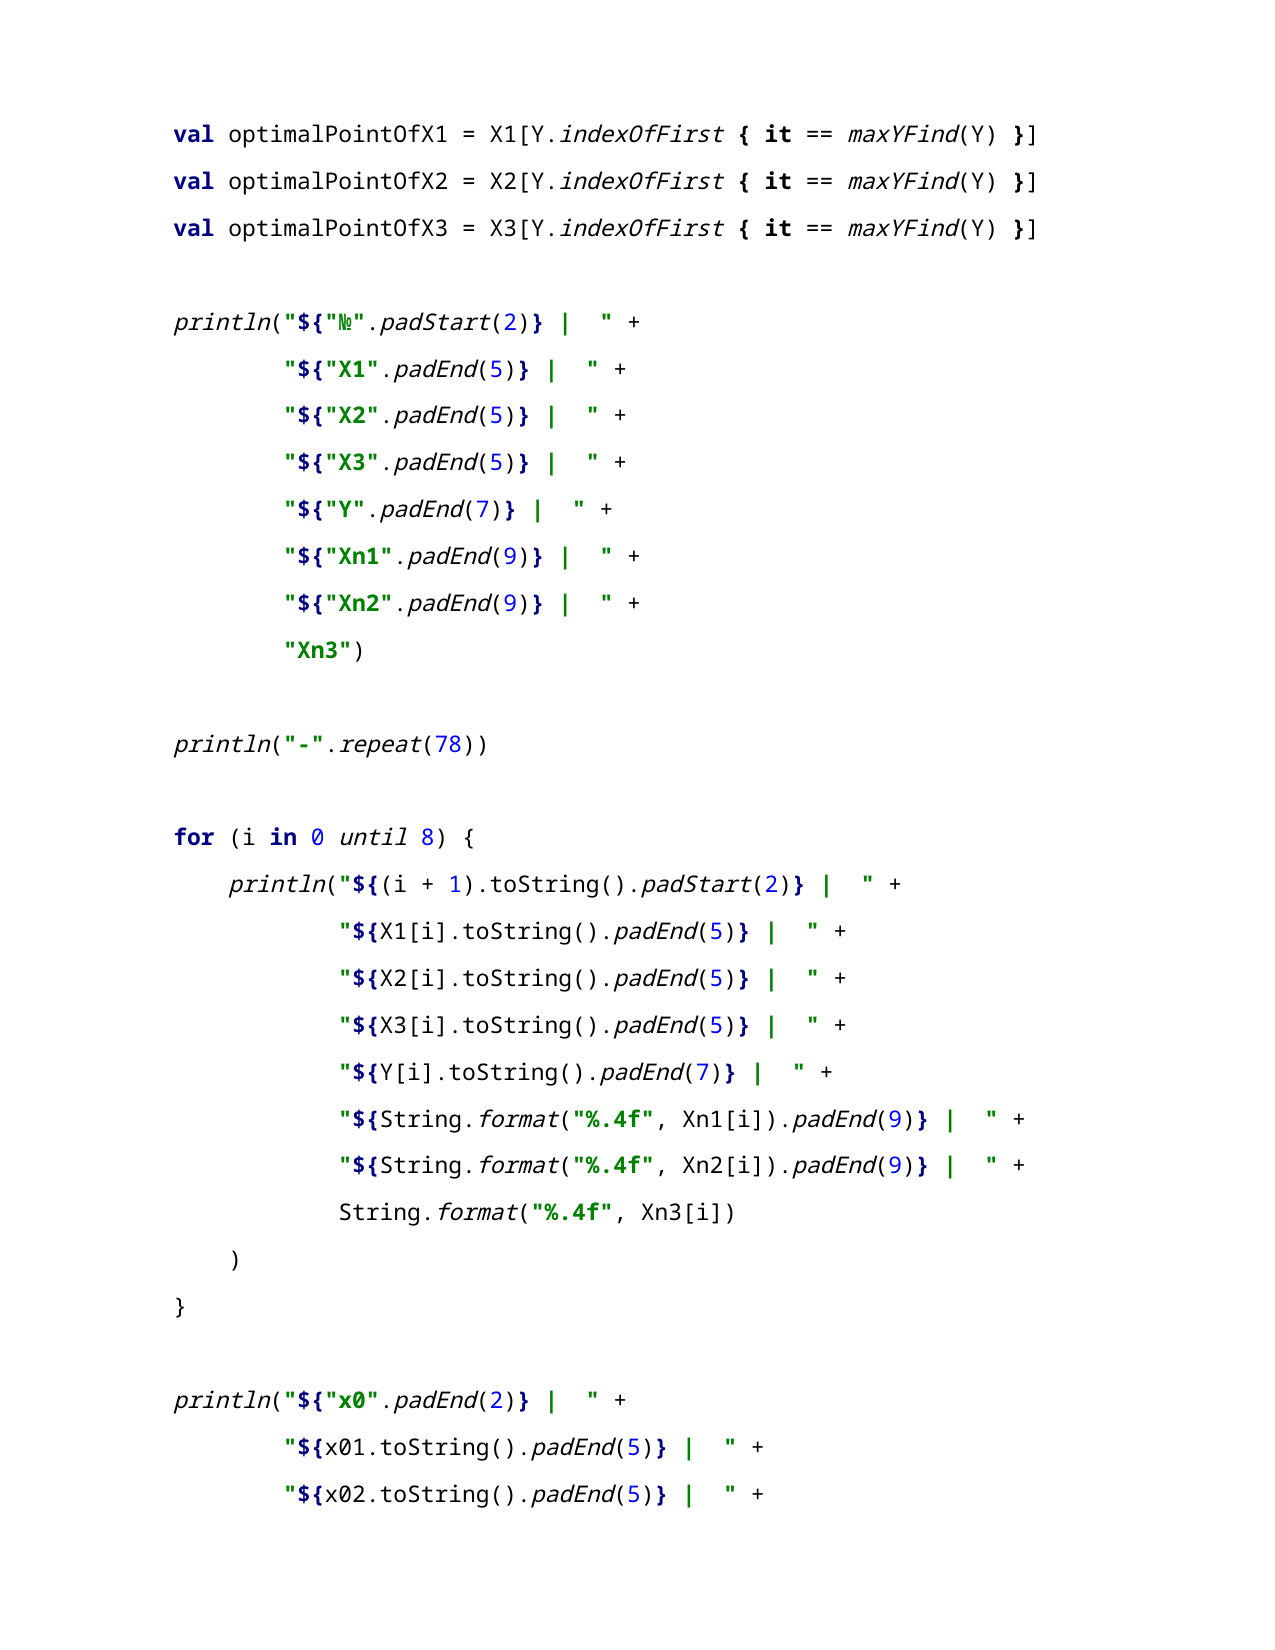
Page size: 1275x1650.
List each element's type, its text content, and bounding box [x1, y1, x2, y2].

text val optimalPointOfX1 = X1[Y.indexOfFirst { it == maxYFind(Y) }] val optimalPointOfX2 = X2[Y.indexOfFirst { it == maxYFind(Y) }] val optimalPointOfX3 = X3[Y.indexOfFirst { it == maxYFind(Y) }] println("${"№".padStart(2)} | " + "${"X1".padEnd(5)} | " + "${"X2".padEnd(5)} | " + "${"X3".padEnd(5)} | " + "${"Y".padEnd(7)} | " + "${"Xn1".padEnd(9)} | " + "${"Xn2".padEnd(9)} | " + "Xn3") println("-".repeat(78)) for (i in 0 until 8) { println("${(i + 1).toString().padStart(2)} | " + "${X1[i].toString().padEnd(5)} | " + "${X2[i].toString().padEnd(5)} | " + "${X3[i].toString().padEnd(5)} | " + "${Y[i].toString().padEnd(7)} | " + "${String.format("%.4f", Xn1[i]).padEnd(9)} | " + "${String.format("%.4f", Xn2[i]).padEnd(9)} | " + String.format("%.4f", Xn3[i]) ) } println("${"x0".padEnd(2)} | " + "${x01.toString().padEnd(5)} | " + "${x02.toString().padEnd(5)} | " + [118, 118, 1157, 1509]
